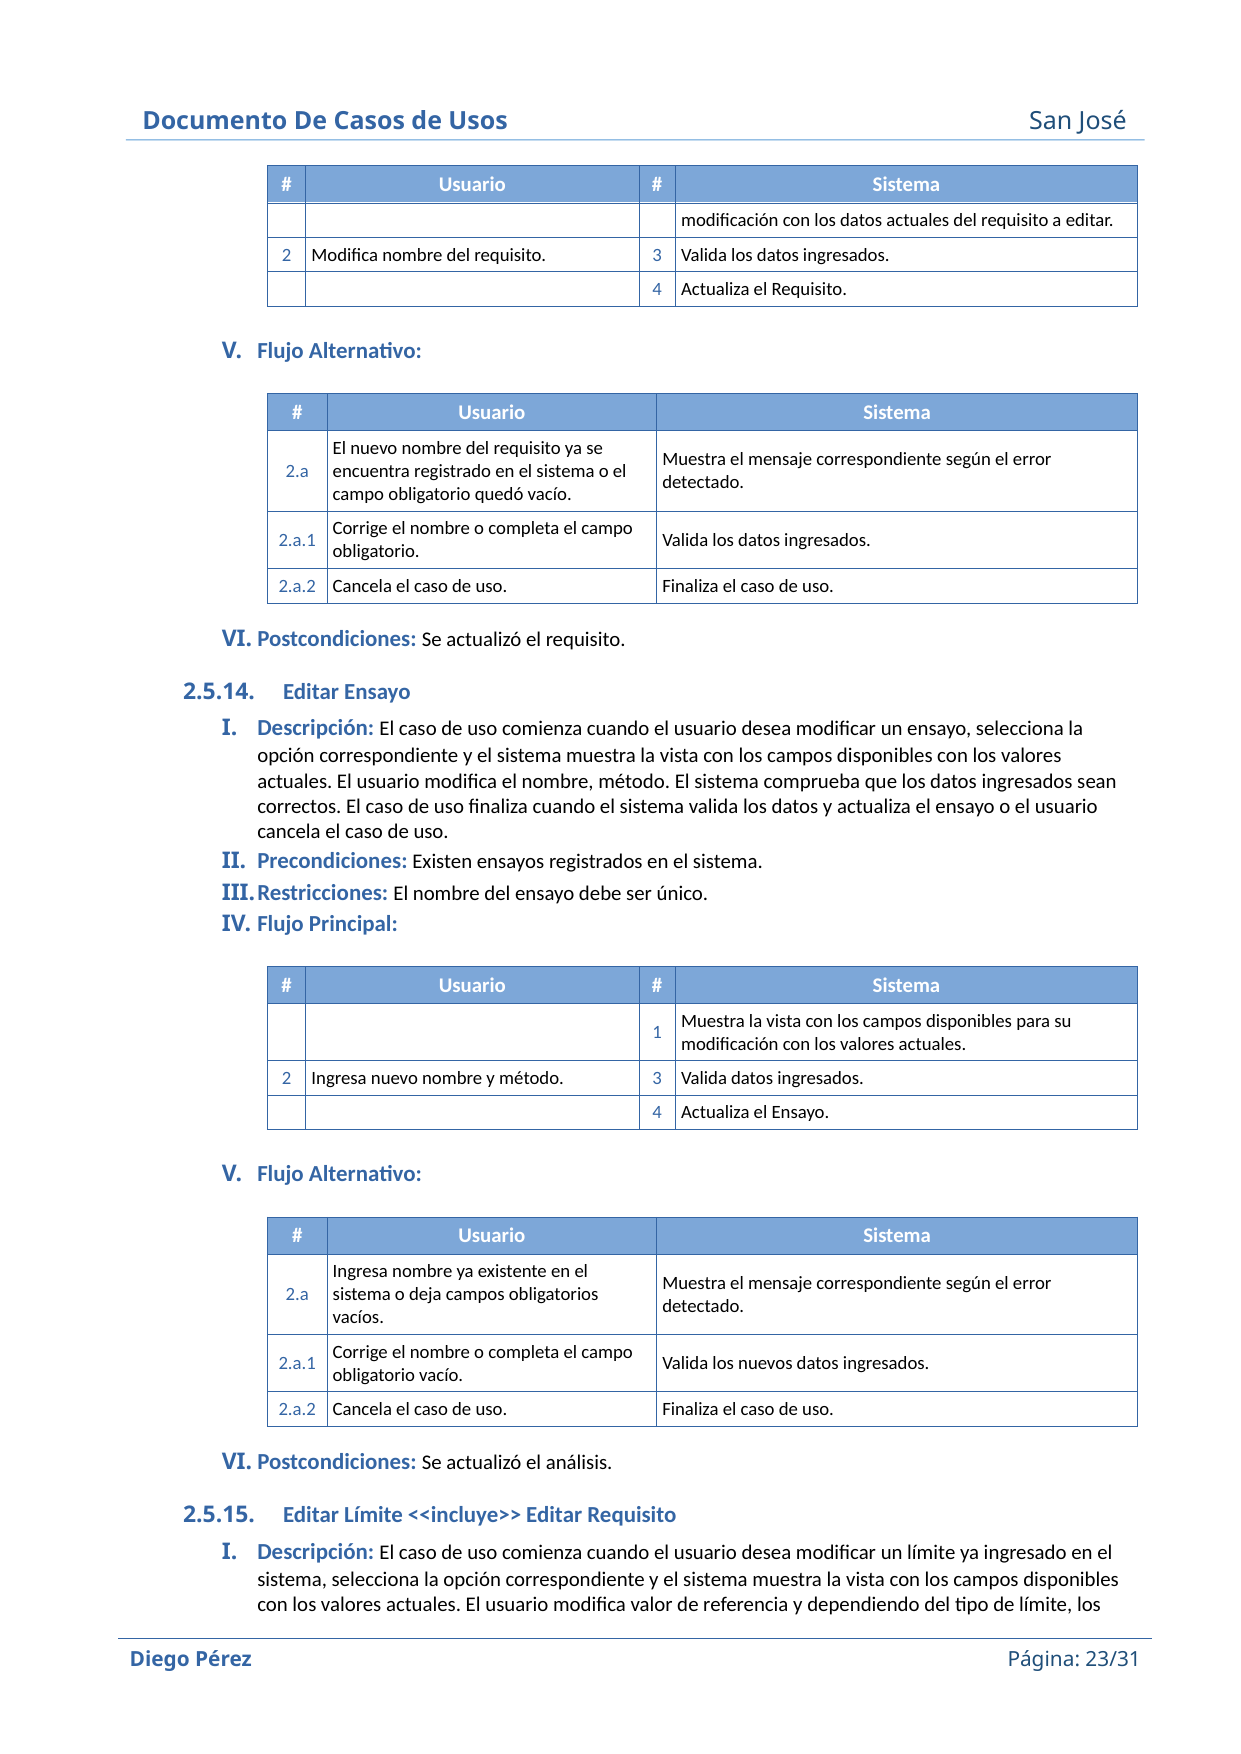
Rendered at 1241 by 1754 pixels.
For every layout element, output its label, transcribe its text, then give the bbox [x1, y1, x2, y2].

table_cell Finaliza el caso de uso. [657, 569, 1137, 602]
subtitle Editar Ensayo [180, 672, 1140, 709]
table_header Usuario [306, 967, 639, 1003]
list Postcondiciones: Se actualizó el requisito. [222, 621, 1137, 653]
table_header # [268, 967, 305, 1003]
table_cell Finaliza el caso de uso. [657, 1392, 1137, 1426]
table_cell Muestra la vista con los campos disponibles para su modificación con los valores actuales. [676, 1004, 1137, 1060]
table_header Sistema [676, 967, 1137, 1003]
table_cell 2.a.2 [268, 569, 327, 602]
table_header Usuario [306, 166, 639, 202]
table_cell [306, 204, 639, 237]
table_cell Corrige el nombre o completa el campo obligatorio vacío. [328, 1335, 656, 1391]
table_cell Valida datos ingresados. [676, 1061, 1137, 1095]
table_cell [268, 272, 305, 306]
table_cell Cancela el caso de uso. [328, 569, 656, 602]
table_cell El nuevo nombre del requisito ya se encuentra registrado en el sistema o el campo obligatorio quedó vacío. [328, 431, 656, 511]
table_header Usuario [328, 394, 656, 430]
table_cell 1 [640, 1004, 675, 1060]
table_cell Actualiza el Ensayo. [676, 1096, 1137, 1129]
table_header # [640, 166, 675, 202]
table_cell 2 [268, 238, 305, 271]
table_cell 2.a.1 [268, 1335, 327, 1391]
list Flujo Alternativo: [222, 334, 1137, 365]
table_cell Cancela el caso de uso. [328, 1392, 656, 1426]
list Postcondiciones: Se actualizó el análisis. [222, 1445, 1137, 1476]
list Precondiciones: Existen ensayos registrados en el sistema. [222, 844, 1137, 875]
list Descripción: El caso de uso comienza cuando el usuario desea modificar un límite ya ingresado en el sistema, selecciona la opción correspondiente y el sistema muestra la vista con los campos disponibles con los valores actuales. El usuario modifica valor de referencia y dependiendo del tipo de límite, los [222, 1535, 1137, 1617]
table_cell 2.a [268, 1255, 327, 1334]
table_cell Ingresa nombre ya existente en el sistema o deja campos obligatorios vacíos. [328, 1255, 656, 1334]
subtitle Editar Límite <<incluye>> Editar Requisito [180, 1495, 1140, 1532]
list Restricciones: El nombre del ensayo debe ser único. [222, 875, 1137, 907]
table_cell 2.a [268, 431, 327, 511]
table_cell Valida los datos ingresados. [657, 512, 1137, 568]
list Descripción: El caso de uso comienza cuando el usuario desea modificar un ensayo, selecciona la opción correspondiente y el sistema muestra la vista con los campos disponibles con los valores actuales. El usuario modifica el nombre, método. El sistema comprueba que los datos ingresados sean correctos. El caso de uso finaliza cuando el sistema valida los datos y actualiza el ensayo o el usuario cancela el caso de uso. [222, 711, 1137, 844]
table_cell [268, 1004, 305, 1060]
table_header Sistema [657, 1218, 1137, 1254]
table_cell [268, 1096, 305, 1129]
table_cell Corrige el nombre o completa el campo obligatorio. [328, 512, 656, 568]
table_cell [306, 272, 639, 306]
table_cell Valida los datos ingresados. [676, 238, 1137, 271]
table_cell [306, 1096, 639, 1129]
table_cell Valida los nuevos datos ingresados. [657, 1335, 1137, 1391]
table_header Usuario [328, 1218, 656, 1254]
table_header # [268, 166, 305, 202]
table_cell Muestra el mensaje correspondiente según el error detectado. [657, 1255, 1137, 1334]
table_cell Actualiza el Requisito. [676, 272, 1137, 306]
table_cell [268, 204, 305, 237]
table_cell 4 [640, 1096, 675, 1129]
table_header # [268, 394, 327, 430]
table_header # [640, 967, 675, 1003]
table_header Sistema [676, 166, 1137, 202]
table_header Sistema [657, 394, 1137, 430]
table_cell 2 [268, 1061, 305, 1095]
table_cell 2.a.2 [268, 1392, 327, 1426]
table_cell modificación con los datos actuales del requisito a editar. [676, 204, 1137, 237]
table_cell [306, 1004, 639, 1060]
table_cell Muestra el mensaje correspondiente según el error detectado. [657, 431, 1137, 511]
table_cell 2.a.1 [268, 512, 327, 568]
list Flujo Alternativo: [222, 1157, 1137, 1189]
table_cell [640, 204, 675, 237]
table_cell Ingresa nuevo nombre y método. [306, 1061, 639, 1095]
table_cell 3 [640, 1061, 675, 1095]
table_header # [268, 1218, 327, 1254]
list Flujo Principal: [222, 907, 1137, 938]
table_cell Modifica nombre del requisito. [306, 238, 639, 271]
table_cell 3 [640, 238, 675, 271]
table_cell 4 [640, 272, 675, 306]
